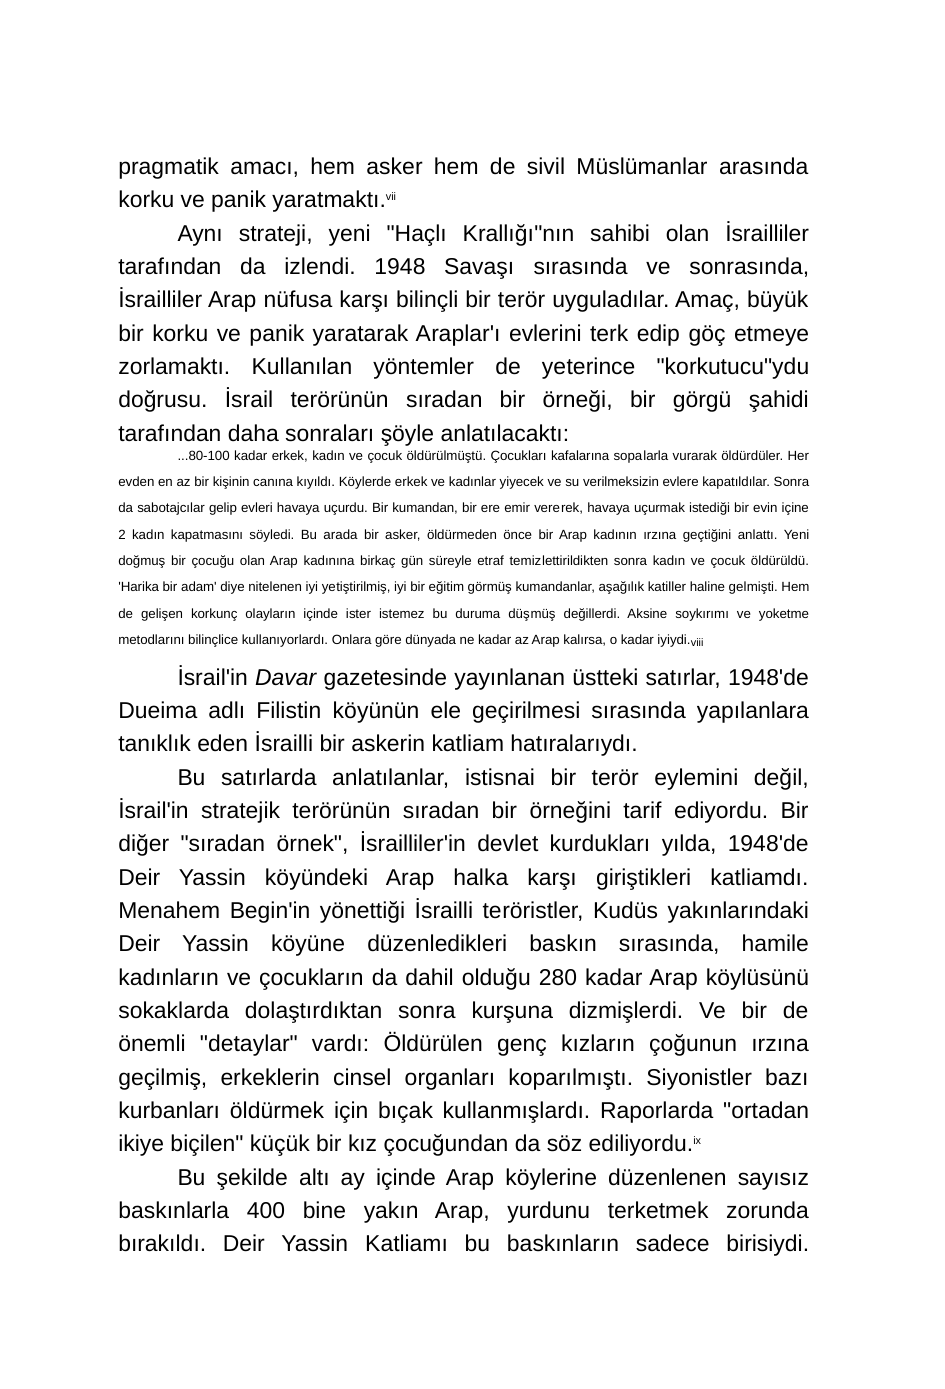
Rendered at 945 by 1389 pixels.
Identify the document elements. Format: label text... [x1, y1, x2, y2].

text Aynı strateji, yeni "Haçlı Krallığı"nın sahibi olan İsrailliler tarafından da izlendi. 1948 Savaşı sırasında ve sonrasında, İsrailliler Arap nüfusa karşı bilinçli bir terör uyguladılar. Amaç, büyük bir korku ve panik yaratarak A­raplar'ı evlerini terk edip göç etmeye zorlamaktı. Kullanılan yöntemler de ye­te­rince "korkutucu"ydu doğrusu. İsrail terörünün sıradan bir örneği, bir görgü şahidi tarafından daha sonraları şöyle anlatılacaktı: [118, 214, 809, 448]
text İsrail'in Davar gazetesinde yayınlanan üstteki satırlar, 1948'de Dueima adlı Filistin köyünün ele geçirilmesi sırasında yapılanlara tanıklık eden İs­railli bir askerin katliam hatıralarıydı. [118, 658, 809, 758]
text Bu satırlarda anlatılanlar, istisnai bir terör eylemini değil, İsrail'in stratejik terörünün sıradan bir örneğini tarif ediyordu. Bir diğer "sıradan ör­nek", İsrailliler'in devlet kurdukları yılda, 1948'de Deir Yassin köyündeki Arap halka karşı giriştikleri katliamdı. Menahem Begin'in yönettiği İsrailli te­röristler, Kudüs yakınlarındaki Deir Yassin köyüne düzenledikleri baskın sırasında, hamile kadınların ve çocukların da dahil olduğu 280 kadar Arap köylüsünü sokaklarda dolaştırdıktan sonra kurşuna dizmişlerdi. Ve bir de önemli "detaylar" vardı: Öldürülen genç kızların çoğunun ırzına geçilmiş, erkeklerin cinsel organları koparılmıştı. Siyonistler bazı kurbanları öldürmek için bıçak kullanmışlardı. Raporlarda "ortadan ikiye biçilen" küçük bir kız çocuğundan da söz ediliyordu. [118, 758, 809, 1158]
text ...80-100 kadar erkek, kadın ve çocuk öldürülmüştü. Çocukları kafalarına sopa­larla vurarak öldürdüler. Her evden en az bir kişinin canına kıyıldı. Köy­lerde erkek ve kadınlar yiyecek ve su verilmeksizin evlere kapatıldılar. Sonra da sabotajcılar gelip evleri havaya uçurdu. Bir kumandan, bir ere emir vere­rek, havaya uçurmak istediği bir evin içine 2 kadın kapatmasını söyledi. Bu ara­da bir asker, öldürmeden önce bir Arap kadının ırzına geçtiğini anlattı. Ye­ni doğmuş bir çocuğu olan Arap kadınına birkaç gün süreyle etraf temiz­le­tti­rildikten sonra kadın ve çocuk öldürüldü. 'Harika bir adam' diye nitelenen iyi ye­tiştirilmiş, iyi bir eğitim görmüş kumandanlar, aşağılık katiller haline gel­miş­ti. Hem de gelişen korkunç olayların içinde ister istemez bu duruma düş­müş değillerdi. Aksine soykırımı ve yoketme metodlarını bilinçlice kul­la­nı­yor­lardı. Onlara göre dünyada ne kadar az Arap kalırsa, o kadar iyiydi. [118, 448, 809, 658]
text pragmatik amacı, hem asker hem de sivil Müslümanlar arasında korku ve panik ya­rat­maktı. [118, 148, 809, 214]
text Bu şekilde altı ay içinde Arap köylerine düzenlenen sayısız bas­kınlarla 400 bine yakın Arap, yurdunu terketmek zorunda bırakıldı. Deir Yassin Katliamı bu baskınların sadece birisiydi. [118, 1158, 809, 1258]
